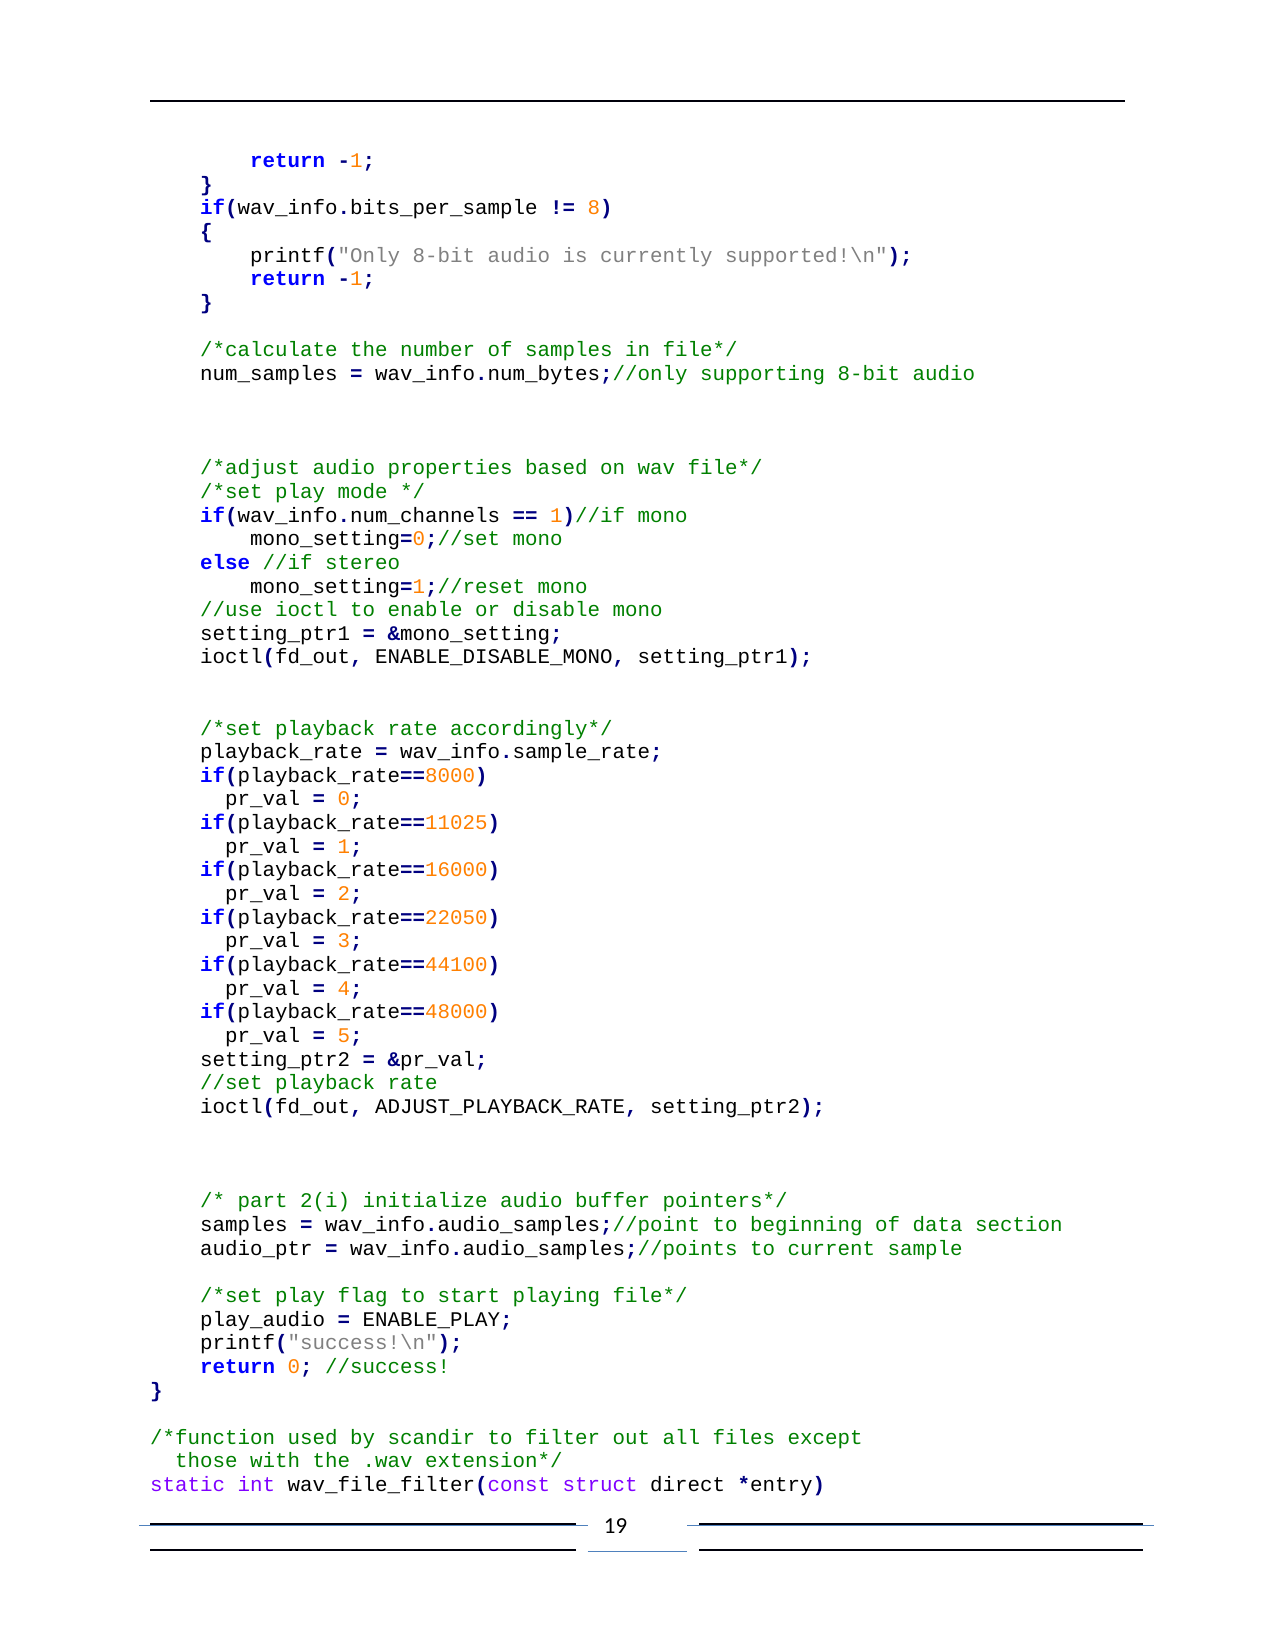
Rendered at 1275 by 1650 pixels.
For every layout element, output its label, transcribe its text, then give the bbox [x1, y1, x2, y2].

text static int wav_file_filter(const struct direct *entry) [150, 1474, 1125, 1498]
text } [150, 174, 1125, 197]
text //use ioctl to enable or disable mono [150, 599, 1125, 623]
text return -1; [150, 268, 1125, 292]
text pr_val = 3; [150, 930, 1125, 954]
text /*function used by scandir to filter out all files except [150, 1427, 1125, 1451]
text if(playback_rate==44100) [150, 954, 1125, 978]
text play_audio = ENABLE_PLAY; [150, 1309, 1125, 1332]
text ioctl(fd_out, ENABLE_DISABLE_MONO, setting_ptr1); [150, 647, 1125, 670]
text mono_setting=1;//reset mono [150, 576, 1125, 599]
text if(playback_rate==48000) [150, 1001, 1125, 1025]
text printf("success!\n"); [150, 1332, 1125, 1356]
text } [150, 292, 1125, 316]
text pr_val = 1; [150, 836, 1125, 859]
text pr_val = 2; [150, 883, 1125, 907]
text /* part 2(i) initialize audio buffer pointers*/ [150, 1190, 1125, 1214]
text those with the .wav extension*/ [150, 1451, 1125, 1474]
text return 0; //success! [150, 1356, 1125, 1379]
text ioctl(fd_out, ADJUST_PLAYBACK_RATE, setting_ptr2); [150, 1096, 1125, 1119]
text if(playback_rate==11025) [150, 812, 1125, 836]
text pr_val = 5; [150, 1025, 1125, 1048]
text pr_val = 4; [150, 978, 1125, 1001]
text if(playback_rate==22050) [150, 907, 1125, 930]
text return -1; [150, 150, 1125, 174]
text } [150, 1379, 1125, 1403]
text mono_setting=0;//set mono [150, 528, 1125, 552]
text samples = wav_info.audio_samples;//point to beginning of data section [150, 1214, 1125, 1238]
text /*set playback rate accordingly*/ [150, 717, 1125, 741]
text /*calculate the number of samples in file*/ [150, 339, 1125, 363]
text //set playback rate [150, 1072, 1125, 1096]
text num_samples = wav_info.num_bytes;//only supporting 8-bit audio [150, 363, 1125, 386]
text /*adjust audio properties based on wav file*/ [150, 457, 1125, 481]
text if(wav_info.bits_per_sample != 8) [150, 197, 1125, 221]
text printf("Only 8-bit audio is currently supported!\n"); [150, 244, 1125, 268]
text setting_ptr2 = &pr_val; [150, 1048, 1125, 1072]
text if(playback_rate==16000) [150, 859, 1125, 883]
text /*set play mode */ [150, 481, 1125, 505]
text { [150, 221, 1125, 244]
text audio_ptr = wav_info.audio_samples;//points to current sample [150, 1238, 1125, 1261]
text if(playback_rate==8000) [150, 765, 1125, 788]
text if(wav_info.num_channels == 1)//if mono [150, 505, 1125, 528]
text else //if stereo [150, 552, 1125, 576]
text playback_rate = wav_info.sample_rate; [150, 741, 1125, 765]
text setting_ptr1 = &mono_setting; [150, 623, 1125, 647]
text pr_val = 0; [150, 788, 1125, 812]
text /*set play flag to start playing file*/ [150, 1285, 1125, 1309]
